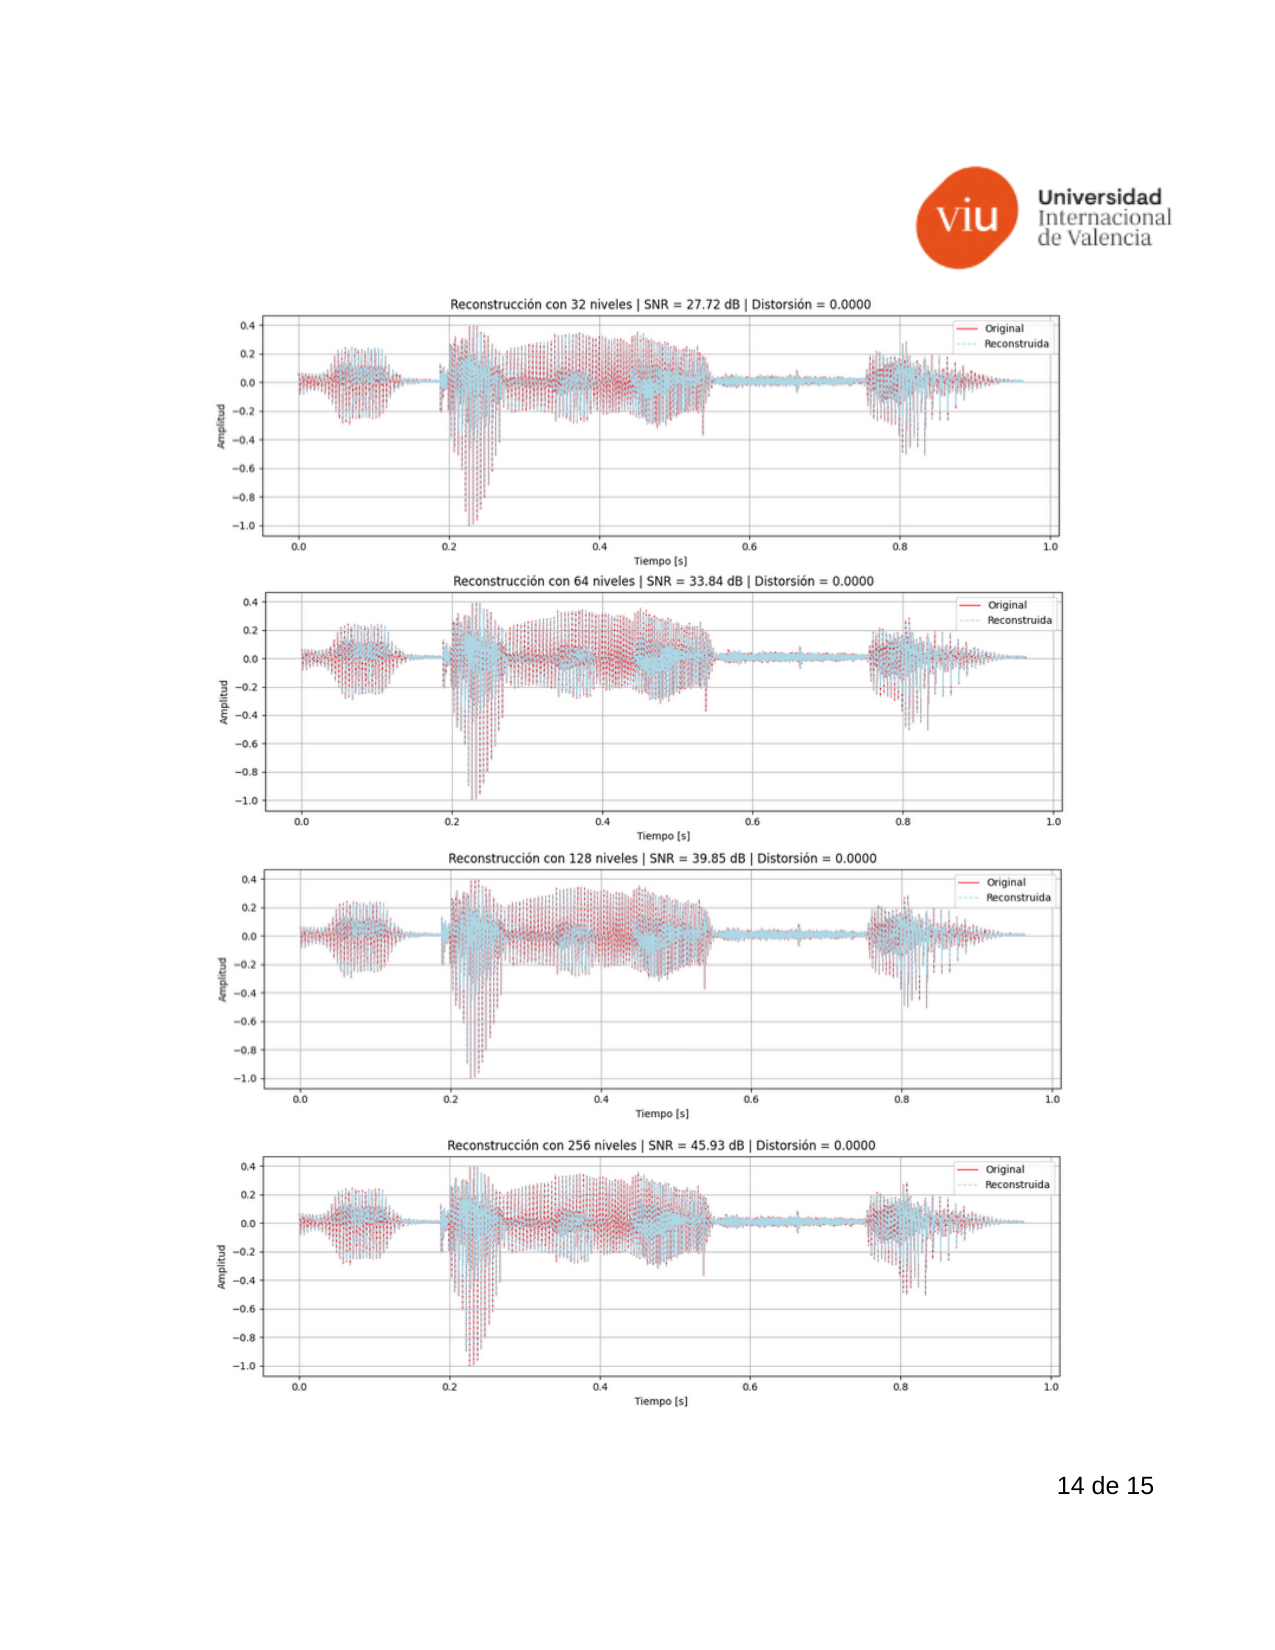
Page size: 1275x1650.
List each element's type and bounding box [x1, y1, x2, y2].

picture [207, 1135, 1068, 1412]
picture [913, 162, 1175, 274]
picture [203, 295, 1072, 1122]
